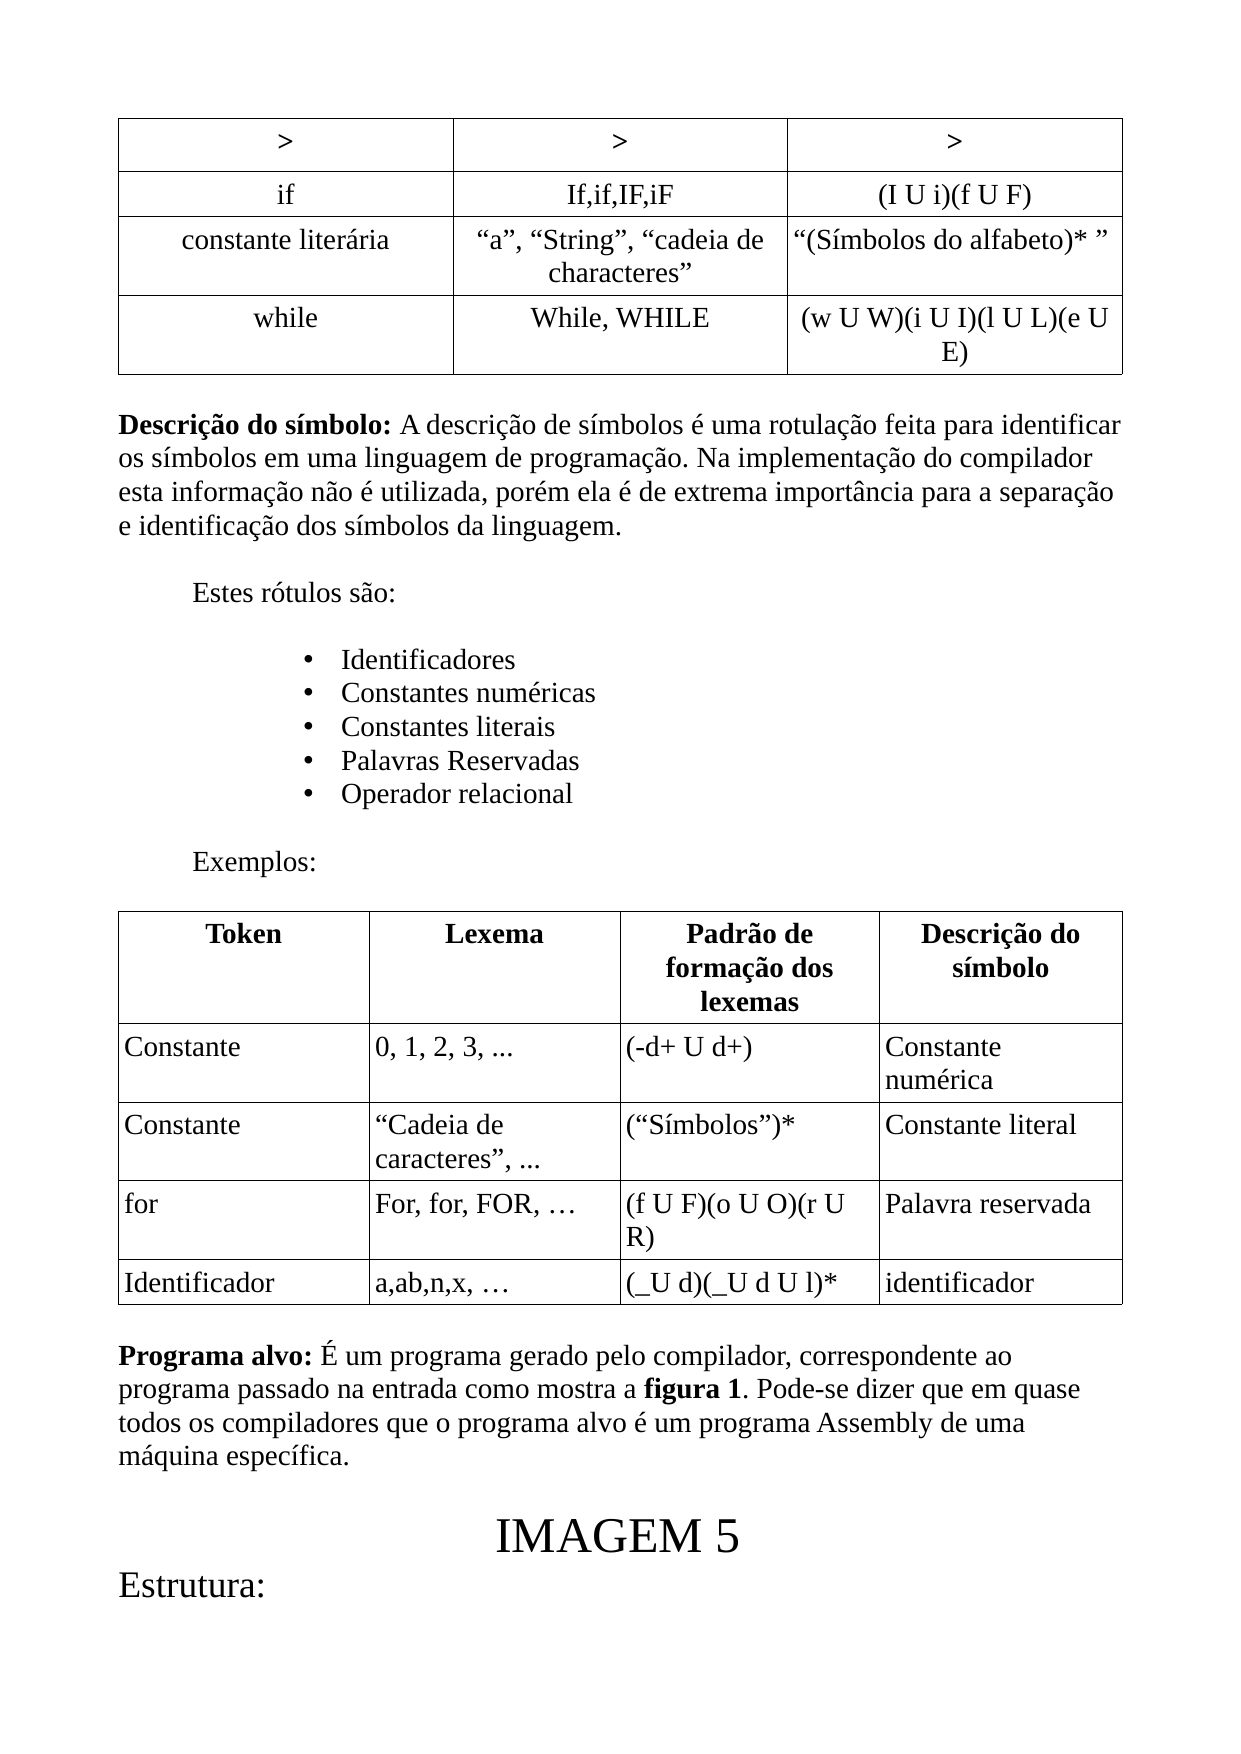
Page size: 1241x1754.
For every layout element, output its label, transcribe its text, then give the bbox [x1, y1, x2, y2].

table_header (I U i)(f U F) [788, 172, 1122, 216]
list Constantes numéricas [303, 676, 1122, 709]
table_cell Constante [119, 1103, 369, 1180]
table_header Lexema [370, 912, 620, 1023]
table_cell > [788, 119, 1122, 171]
table_cell (f U F)(o U O)(r U R) [621, 1181, 879, 1259]
table_cell 0, 1, 2, 3, ... [370, 1024, 620, 1102]
table_cell constante literária [119, 217, 453, 295]
table_cell (-d+ U d+) [621, 1024, 879, 1102]
table_cell Identificador [119, 1260, 369, 1304]
table_cell identificador [880, 1260, 1122, 1304]
text Exemplos: [118, 844, 1122, 877]
table_cell For, for, FOR, … [370, 1181, 620, 1259]
table_cell (_U d)(_U d U l)* [621, 1260, 879, 1304]
text Estrutura: [118, 1563, 1122, 1606]
table_header If,if,IF,iF [454, 172, 787, 216]
table_cell (“Símbolos”)* [621, 1103, 879, 1180]
table_header Token [119, 912, 369, 1023]
table_cell > [119, 119, 453, 171]
table_header if [119, 172, 453, 216]
table_header Padrão de formação dos lexemas [621, 912, 879, 1023]
table_cell “Cadeia de caracteres”, ... [370, 1103, 620, 1180]
table_cell “a”, “String”, “cadeia de characteres” [454, 217, 787, 295]
table_cell > [454, 119, 787, 171]
text Estes rótulos são: [118, 575, 1122, 608]
text Programa alvo: É um programa gerado pelo compilador, correspondente ao programa passado na entrada como mostra a figura 1. Pode-se dizer que em quase todos os compiladores que o programa alvo é um programa Assembly de uma máquina específica. [118, 1338, 1122, 1472]
table_cell Constante literal [880, 1103, 1122, 1180]
table_cell Constante numérica [880, 1024, 1122, 1102]
table_cell for [119, 1181, 369, 1259]
list Palavras Reservadas [303, 743, 1122, 776]
list Constantes literais [303, 709, 1122, 743]
table_header (w U W)(i U I)(l U L)(e U E) [788, 296, 1122, 373]
table_header While, WHILE [454, 296, 787, 373]
table_cell a,ab,n,x, … [370, 1260, 620, 1304]
table_cell Palavra reservada [880, 1181, 1122, 1259]
table_cell “(Símbolos do alfabeto)* ” [788, 217, 1122, 295]
table_header Descrição do símbolo [880, 912, 1122, 1023]
text Descrição do símbolo: A descrição de símbolos é uma rotulação feita para identificar os símbolos em uma linguagem de programação. Na implementação do compilador esta informação não é utilizada, porém ela é de extrema importância para a separação e identificação dos símbolos da linguagem. [118, 407, 1122, 541]
text IMAGEM 5 [118, 1505, 1122, 1563]
list Identificadores [303, 642, 1122, 676]
table_cell Constante [119, 1024, 369, 1102]
table_header while [119, 296, 453, 373]
list Operador relacional [303, 776, 1122, 810]
